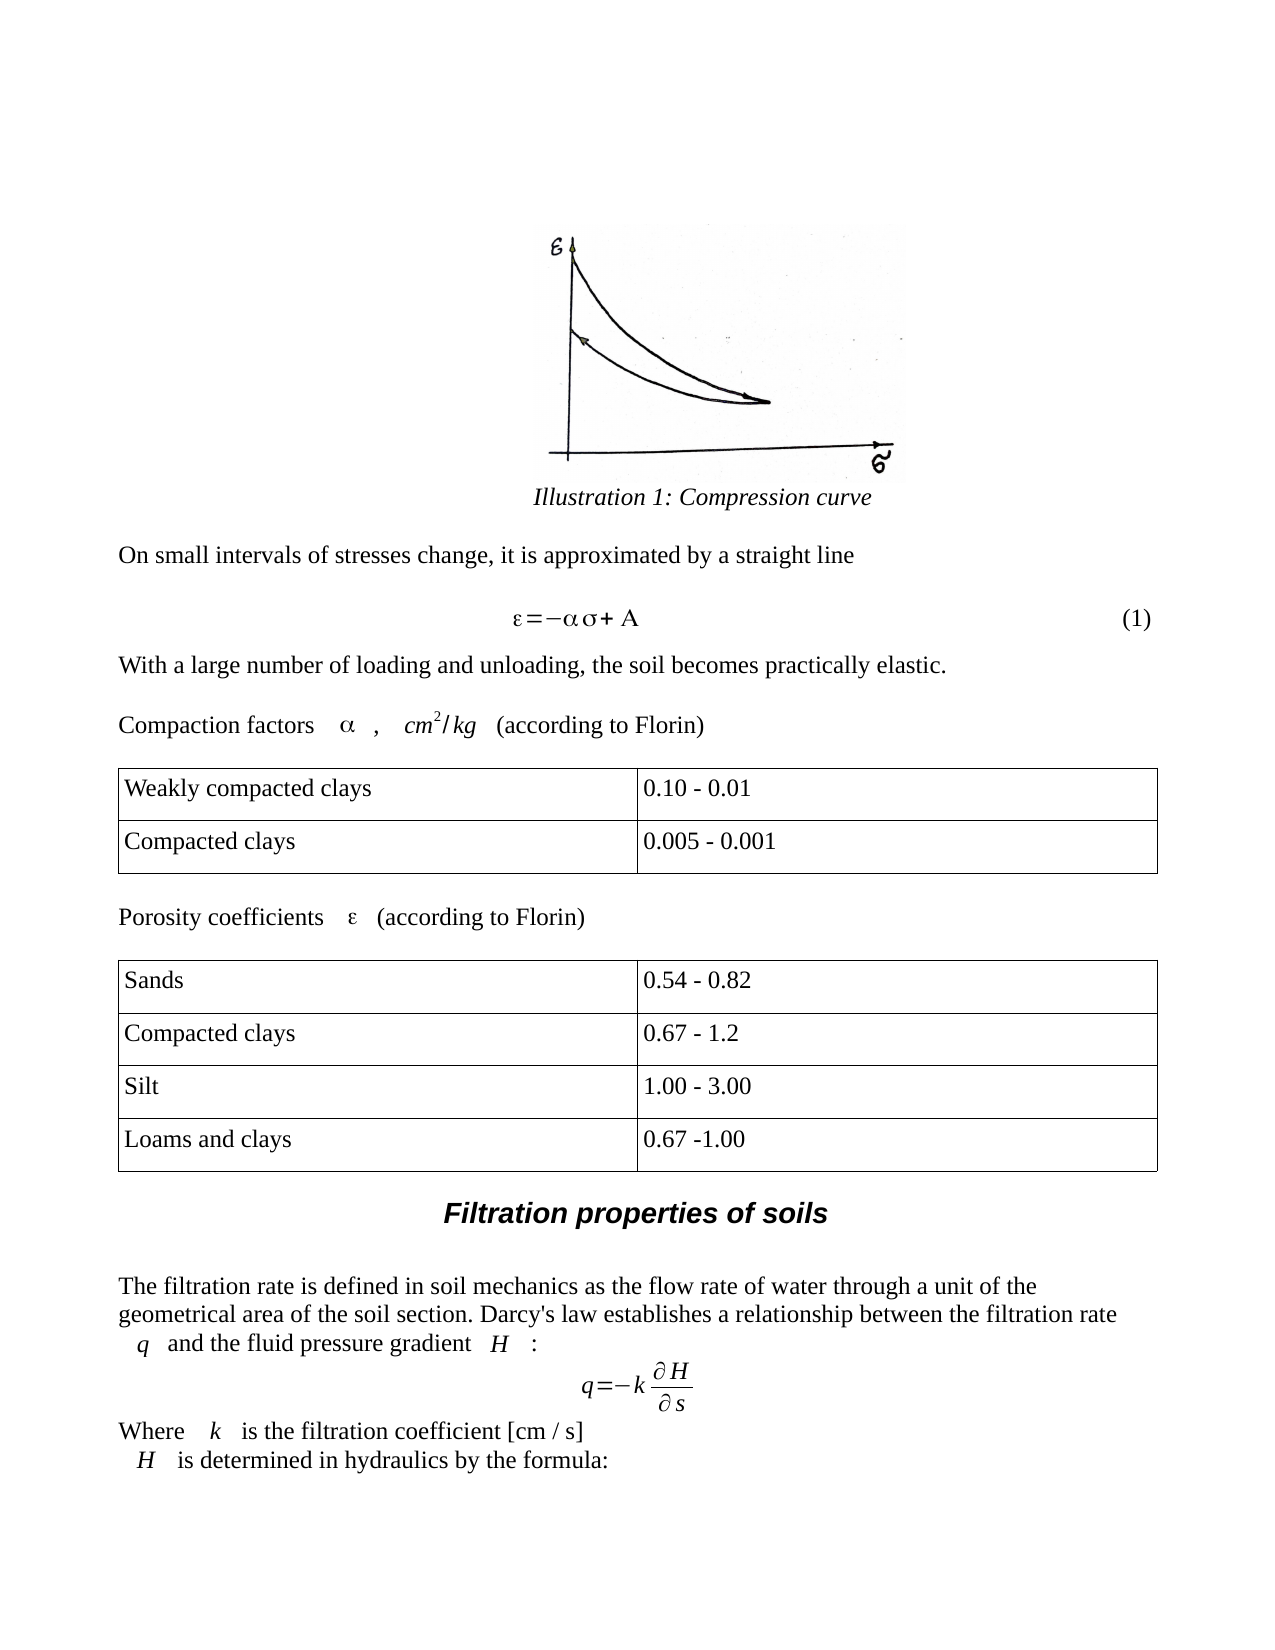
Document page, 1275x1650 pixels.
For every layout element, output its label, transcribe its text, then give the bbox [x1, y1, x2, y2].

table_cell Silt [119, 1066, 637, 1118]
text The filtration rate is defined in soil mechanics as the flow rate of water through a unit of the geometrical area of ​​the soil section. Darcy's law establishes a relationship between the filtration rateand the fluid pressure gradient: [118, 1271, 1157, 1357]
table_cell Compacted clays [119, 821, 637, 873]
text Illustration 1: Compression curve [533, 483, 906, 511]
table_header Weakly compacted clays [119, 769, 637, 820]
text With a large number of loading and unloading, the soil becomes practically elastic. [118, 650, 1157, 679]
table_header Sands [119, 961, 637, 1012]
table_cell 0.67 -1.00 [638, 1119, 1157, 1171]
table_cell 0.67 - 1.2 [638, 1014, 1157, 1065]
table_header (1) [1041, 598, 1157, 650]
table_header [118, 598, 1041, 650]
table_cell Compacted clays [119, 1014, 637, 1065]
text Porosity coefficients (according to Florin) [118, 902, 1157, 931]
picture [533, 224, 906, 483]
table_cell 0.005 - 0.001 [638, 821, 1157, 873]
subtitle Filtration properties of soils [118, 1196, 1157, 1229]
text Compaction factors , (according to Florin) [118, 708, 1157, 739]
text Where is the filtration coefficient [cm / s] [118, 1416, 1157, 1445]
table_cell 1.00 - 3.00 [638, 1066, 1157, 1118]
table_cell Loams and clays [119, 1119, 637, 1171]
table_header 0.54 - 0.82 [638, 961, 1157, 1012]
text On small intervals of stresses change, it is approximated by a straight line [118, 540, 1157, 569]
text is determined in hydraulics by the formula: [118, 1445, 1157, 1473]
table_header 0.10 - 0.01 [638, 769, 1157, 820]
